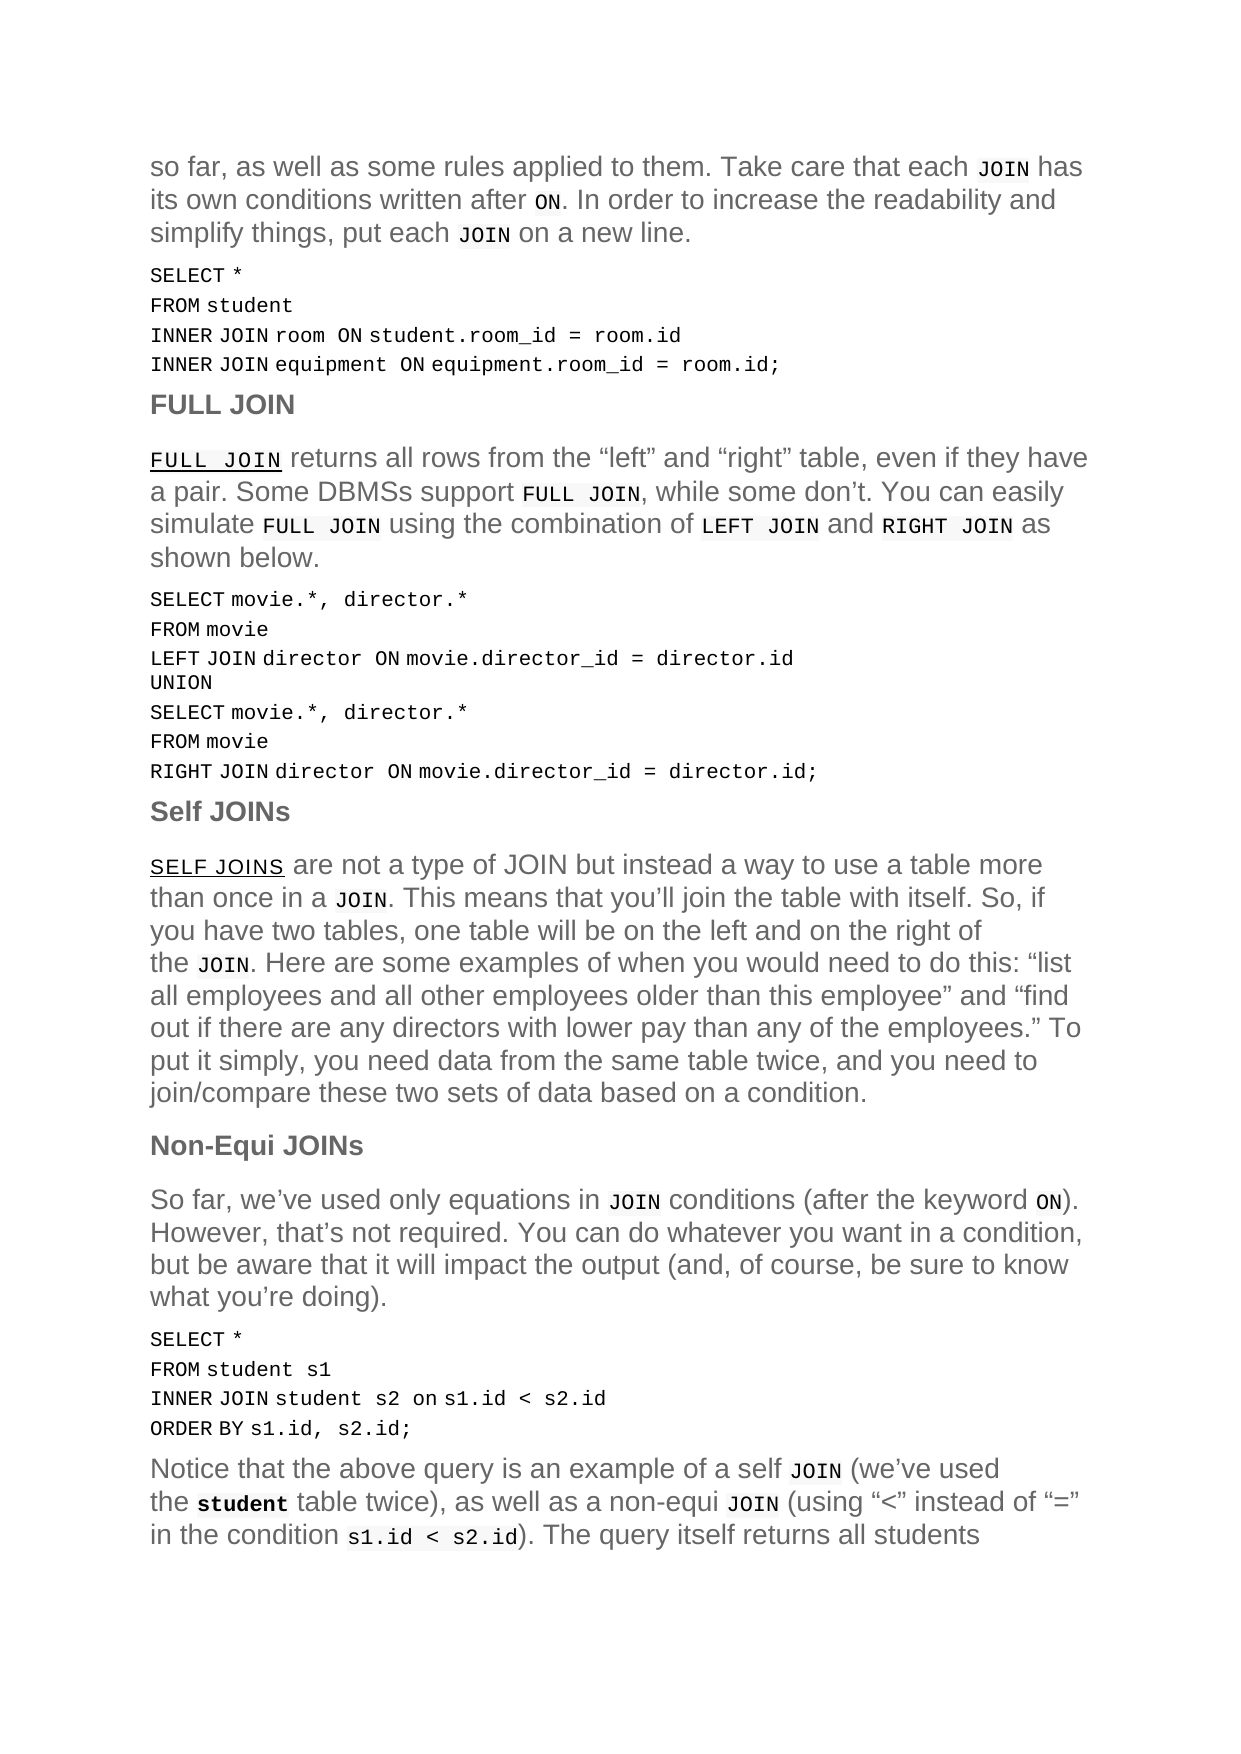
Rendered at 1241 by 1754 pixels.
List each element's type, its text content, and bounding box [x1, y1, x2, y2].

table_header SELECT * FROM student s1 INNER JOIN student s2 on s1.id < s2.id ORDER BY s1.id, s2.id; [150, 1323, 1194, 1442]
table_header SELECT * FROM student INNER JOIN room ON student.room_id = room.id INNER JOIN equipment ON equipment.room_id = room.id; [150, 260, 1194, 378]
text So far, we’ve used only equations in JOIN conditions (after the keyword ON). However, that’s not required. You can do whatever you want in a condition, but be aware that it will impact the output (and, of course, be sure to know what you’re doing). [150, 1183, 1090, 1313]
subtitle FULL JOIN [150, 388, 1090, 421]
text Notice that the above query is an example of a self JOIN (we’ve used the student table twice), as well as a non-equi JOIN (using “<” instead of “=” in the condition s1.id < s2.id). The query itself returns all students [150, 1452, 1090, 1551]
text SELF JOINS are not a type of JOIN but instead a way to use a table more than once in a JOIN. This means that you’ll join the table with itself. So, if you have two tables, one table will be on the left and on the right of the JOIN. Here are some examples of when you would need to do this: “list all employees and all other employees older than this employee” and “find out if there are any directors with lower pay than any of the employees.” To put it simply, you need data from the same table twice, and you need to join/compare these two sets of data based on a condition. [150, 848, 1090, 1108]
subtitle Self JOINs [150, 795, 1090, 827]
table_header SELECT movie.*, director.* FROM movie LEFT JOIN director ON movie.director_id = director.id UNION SELECT movie.*, director.* FROM movie RIGHT JOIN director ON movie.director_id = director.id; [150, 583, 1194, 784]
subtitle Non-Equi JOINs [150, 1129, 1090, 1162]
text FULL JOIN returns all rows from the “left” and “right” table, even if they have a pair. Some DBMSs support FULL JOIN, while some don’t. You can easily simulate FULL JOIN using the combination of LEFT JOIN and RIGHT JOIN as shown below. [150, 441, 1090, 573]
text so far, as well as some rules applied to them. Take care that each JOIN has its own conditions written after ON. In order to increase the readability and simplify things, put each JOIN on a new line. [150, 150, 1090, 249]
